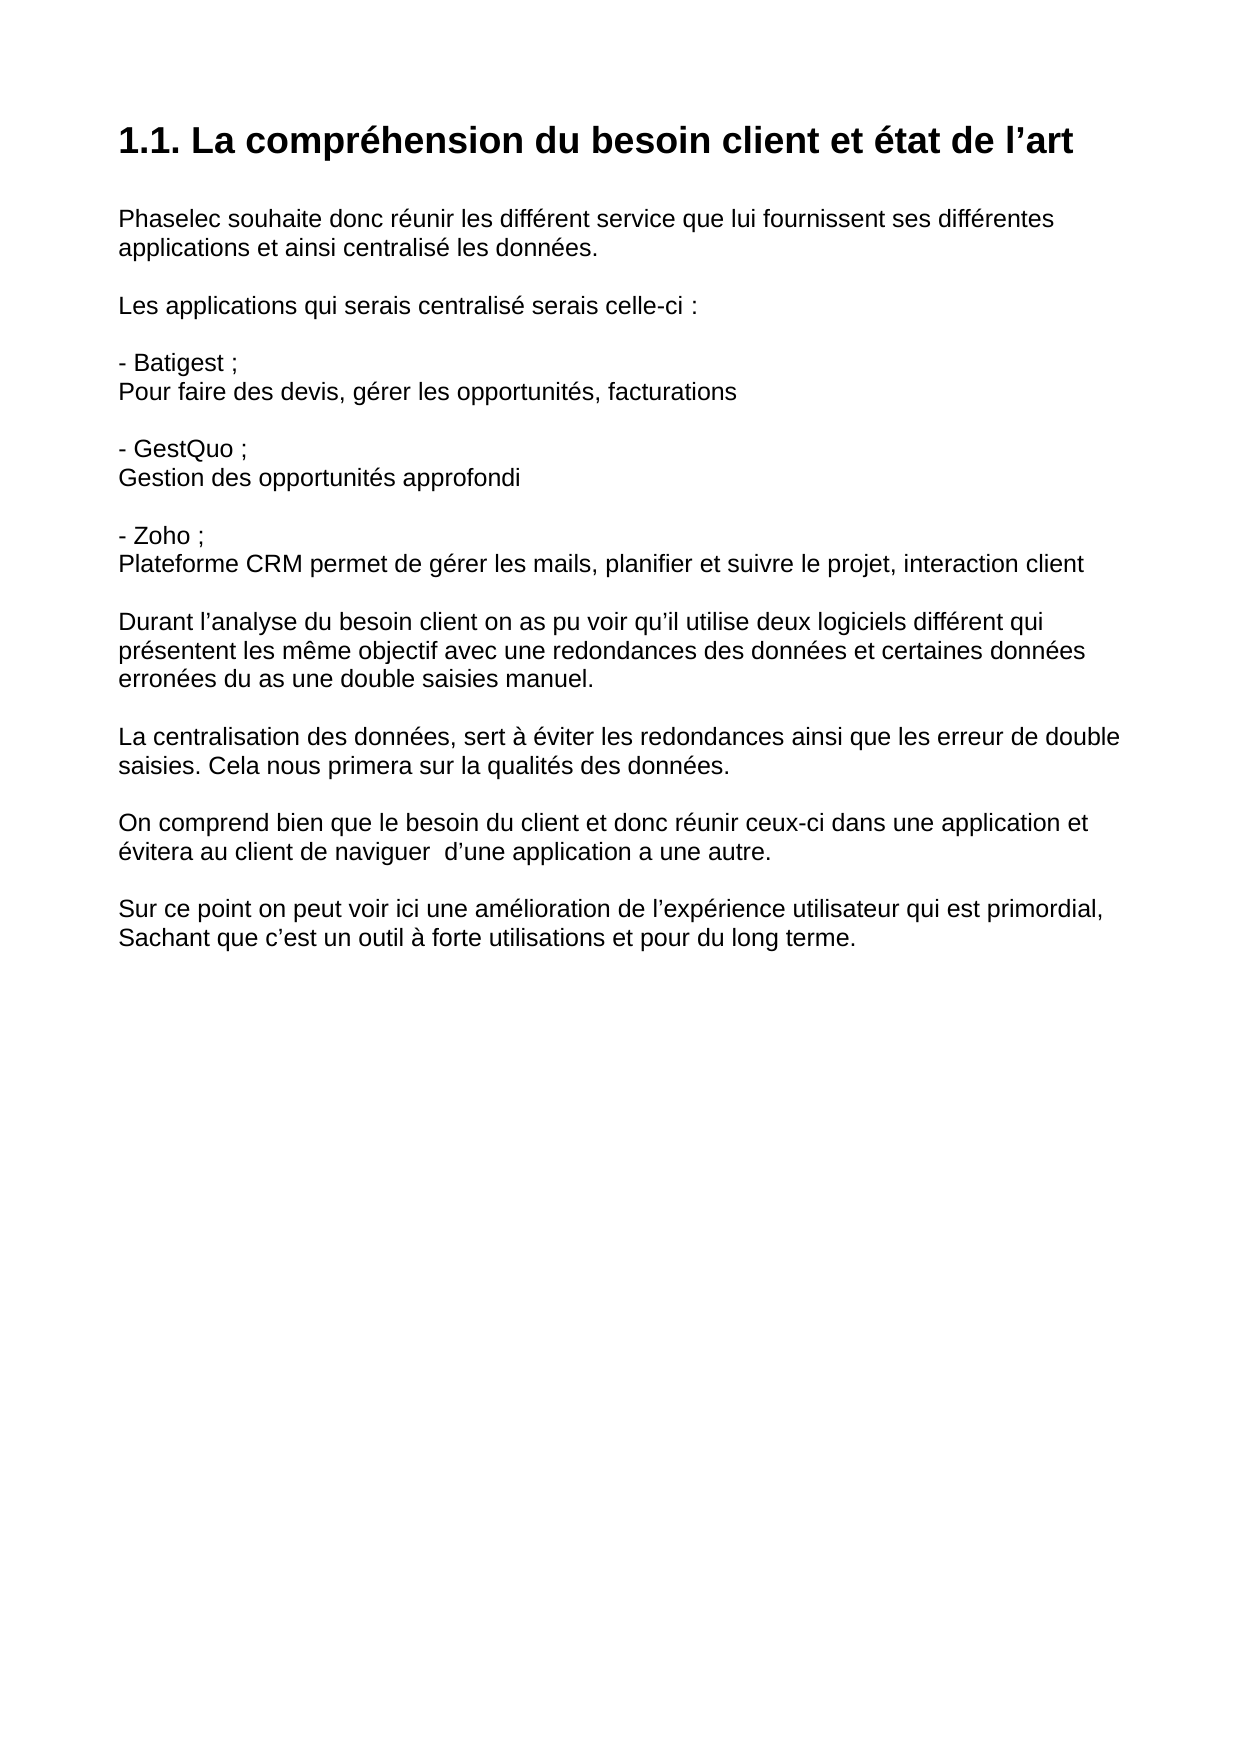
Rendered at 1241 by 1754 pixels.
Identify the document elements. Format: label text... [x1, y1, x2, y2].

text - Zoho ; [118, 521, 1122, 549]
text Gestion des opportunités approfondi [118, 463, 1122, 492]
text Durant l’analyse du besoin client on as pu voir qu’il utilise deux logiciels différent qui présentent les même objectif avec une redondances des données et certaines données erronées du as une double saisies manuel. [118, 607, 1122, 693]
text - GestQuo ; [118, 434, 1122, 463]
text Sur ce point on peut voir ici une amélioration de l’expérience utilisateur qui est primordial, [118, 894, 1122, 923]
text Pour faire des devis, gérer les opportunités, facturations [118, 377, 1122, 406]
text On comprend bien que le besoin du client et donc réunir ceux-ci dans une application et évitera au client de naviguer d’une application a une autre. [118, 808, 1122, 866]
text La centralisation des données, sert à éviter les redondances ainsi que les erreur de double saisies. Cela nous primera sur la qualités des données. [118, 722, 1122, 779]
text 1.1. La compréhension du besoin client et état de l’art [118, 118, 1122, 161]
text Les applications qui serais centralisé serais celle-ci : [118, 291, 1122, 319]
text Phaselec souhaite donc réunir les différent service que lui fournissent ses différentes applications et ainsi centralisé les données. [118, 204, 1122, 262]
text Sachant que c’est un outil à forte utilisations et pour du long terme. [118, 923, 1122, 952]
text - Batigest ; [118, 348, 1122, 377]
text Plateforme CRM permet de gérer les mails, planifier et suivre le projet, interaction client [118, 549, 1122, 578]
